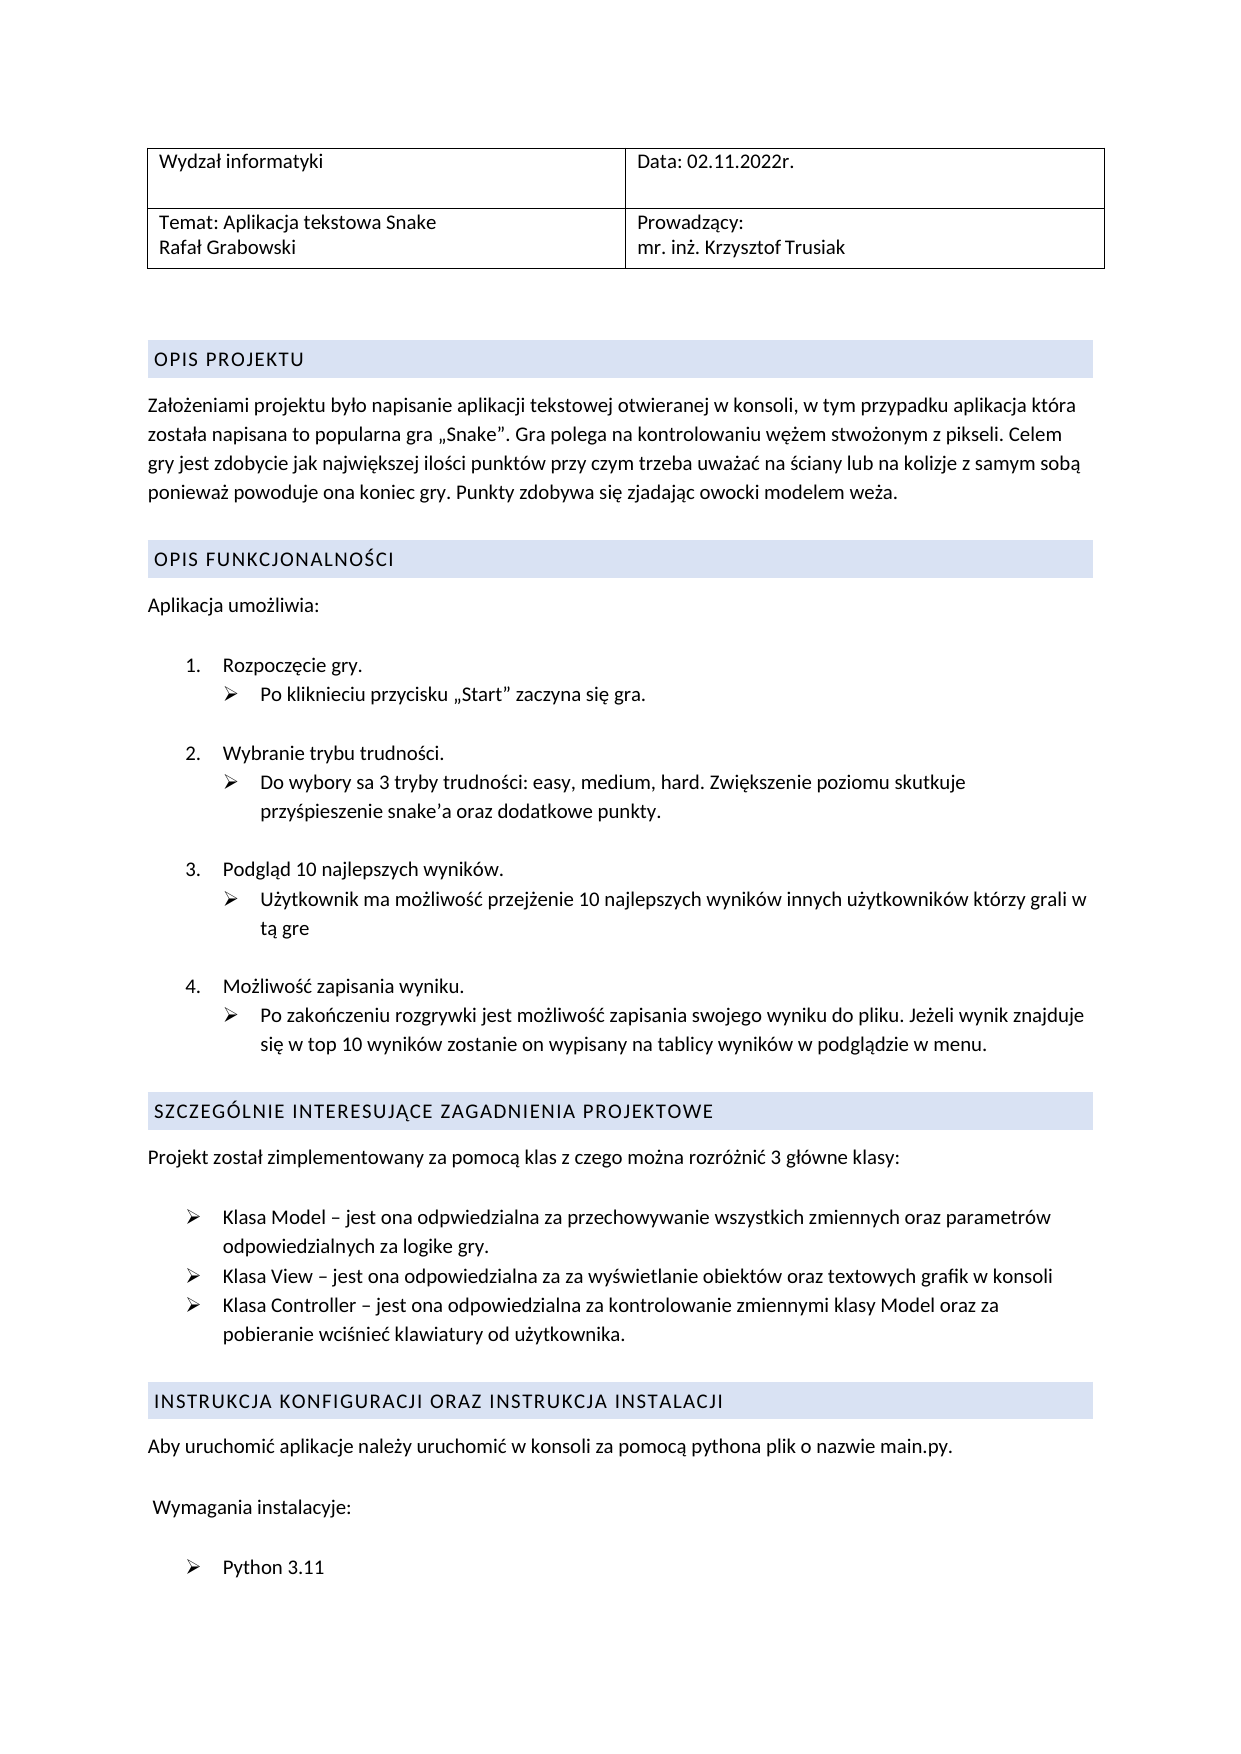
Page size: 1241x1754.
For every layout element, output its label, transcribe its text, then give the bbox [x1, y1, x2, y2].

list Wybranie trybu trudności. [185, 740, 1093, 765]
list Klasa View – jest ona odpowiedzialna za za wyświetlanie obiektów oraz textowych grafik w konsoli [185, 1263, 1093, 1288]
list Klasa Controller – jest ona odpowiedzialna za kontrolowanie zmiennymi klasy Model oraz za pobieranie wciśnieć klawiatury od użytkownika. [185, 1292, 1093, 1347]
table_header Wydzał informatyki [148, 149, 625, 208]
subtitle Opis projektu [154, 346, 1086, 372]
subtitle Szczególnie interesujące zagadnienia projektowe [154, 1098, 1086, 1124]
list Po kliknieciu przycisku „Start” zaczyna się gra. [223, 682, 1093, 707]
list Podgląd 10 najlepszych wyników. [185, 857, 1093, 882]
text Założeniami projektu było napisanie aplikacji tekstowej otwieranej w konsoli, w tym przypadku aplikacja która została napisana to popularna gra „Snake”. Gra polega na kontrolowaniu wężem stwożonym z pikseli. Celem gry jest zdobycie jak największej ilości punktów przy czym trzeba uważać na ściany lub na kolizje z samym sobą ponieważ powoduje ona koniec gry. Punkty zdobywa się zjadając owocki modelem weża. [148, 392, 1093, 505]
table_cell Temat: Aplikacja tekstowa Snake Rafał Grabowski [148, 209, 625, 268]
list Do wybory sa 3 tryby trudności: easy, medium, hard. Zwiększenie poziomu skutkuje przyśpieszenie snake’a oraz dodatkowe punkty. [223, 769, 1093, 824]
list Rozpoczęcie gry. [185, 652, 1093, 678]
list Możliwość zapisania wyniku. [185, 973, 1093, 999]
subtitle Opis funkcjonalności [154, 546, 1086, 572]
table_cell Prowadzący: mr. inż. Krzysztof Trusiak [626, 209, 1104, 268]
text Aplikacja umożliwia: [148, 592, 1093, 617]
text Projekt został zimplementowany za pomocą klas z czego można rozróżnić 3 główne klasy: [148, 1144, 1093, 1169]
text Aby uruchomić aplikacje należy uruchomić w konsoli za pomocą pythona plik o nazwie main.py. [148, 1434, 1093, 1459]
table_header Data: 02.11.2022r. [626, 149, 1104, 208]
text Wymagania instalacyje: [148, 1494, 1093, 1519]
list Po zakończeniu rozgrywki jest możliwość zapisania swojego wyniku do pliku. Jeżeli wynik znajduje się w top 10 wyników zostanie on wypisany na tablicy wyników w podglądzie w menu. [223, 1002, 1093, 1057]
list Klasa Model – jest ona odpwiedzialna za przechowywanie wszystkich zmiennych oraz parametrów odpowiedzialnych za logike gry. [185, 1204, 1093, 1259]
list Użytkownik ma możliwość przejżenie 10 najlepszych wyników innych użytkowników którzy grali w tą gre [223, 886, 1093, 940]
list Python 3.11 [185, 1554, 1093, 1580]
subtitle Instrukcja konfiguracji oraz Instrukcja instalacji [154, 1388, 1086, 1413]
